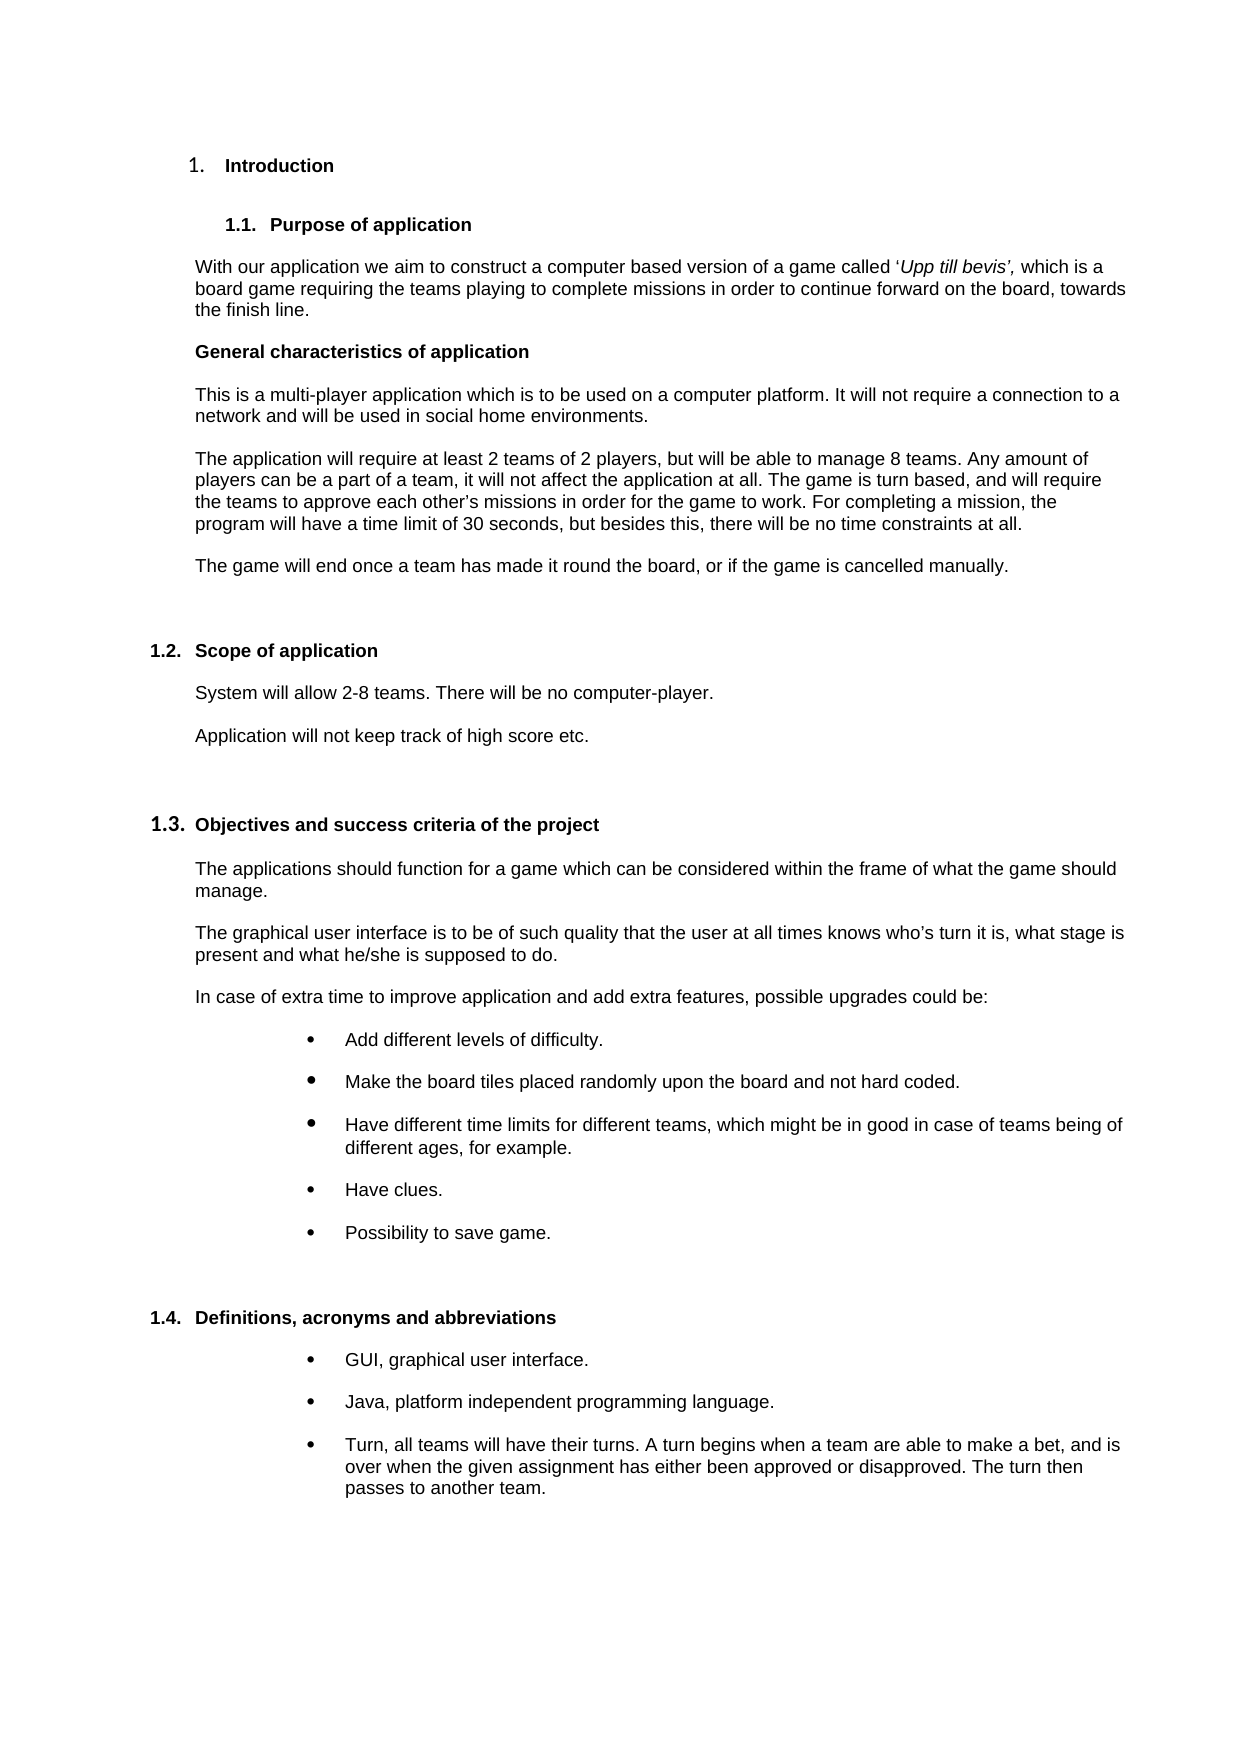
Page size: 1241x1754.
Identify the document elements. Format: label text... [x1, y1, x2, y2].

list Objectives and success criteria of the project [150, 809, 1128, 837]
list Make the board tiles placed randomly upon the board and not hard coded. [307, 1071, 1128, 1093]
list Introduction [187, 150, 1128, 178]
text The game will end once a team has made it round the board, or if the game is cancelled manually. [195, 555, 1128, 576]
text The graphical user interface is to be of such quality that the user at all times knows who’s turn it is, what stage is present and what he/she is supposed to do. [195, 922, 1128, 965]
list Application will not keep track of high score etc. [195, 724, 1128, 746]
list Possibility to save game. [307, 1222, 1128, 1243]
text The applications should function for a game which can be considered within the frame of what the game should manage. [195, 858, 1128, 901]
text This is a multi-player application which is to be used on a computer platform. It will not require a connection to a network and will be used in social home environments. [195, 384, 1128, 427]
list Java, platform independent programming language. [307, 1391, 1128, 1413]
list Purpose of application [225, 213, 1128, 235]
list Definitions, acronyms and abbreviations [150, 1306, 1128, 1328]
list Have clues. [307, 1179, 1128, 1201]
text General characteristics of application [195, 341, 1128, 363]
list System will allow 2-8 teams. There will be no computer-player. [195, 682, 1128, 703]
list Have different time limits for different teams, which might be in good in case of teams being of different ages, for example. [307, 1114, 1128, 1158]
list GUI, graphical user interface. [307, 1349, 1128, 1371]
text The application will require at least 2 teams of 2 players, but will be able to manage 8 teams. Any amount of players can be a part of a team, it will not affect the application at all. The game is turn based, and will require the teams to approve each other’s missions in order for the game to work. For completing a mission, the program will have a time limit of 30 seconds, but besides this, there will be no time constraints at all. [195, 448, 1128, 534]
list Turn, all teams will have their turns. A turn begins when a team are able to make a bet, and is over when the given assignment has either been approved or disapproved. The turn then passes to another team. [307, 1434, 1128, 1499]
text With our application we aim to construct a computer based version of a game called ‘Upp till bevis’, which is a board game requiring the teams playing to complete missions in order to continue forward on the board, towards the finish line. [195, 256, 1128, 321]
list Add different levels of difficulty. [307, 1028, 1128, 1050]
text In case of extra time to improve application and add extra features, possible upgrades could be: [195, 986, 1128, 1007]
list Scope of application [150, 639, 1128, 661]
